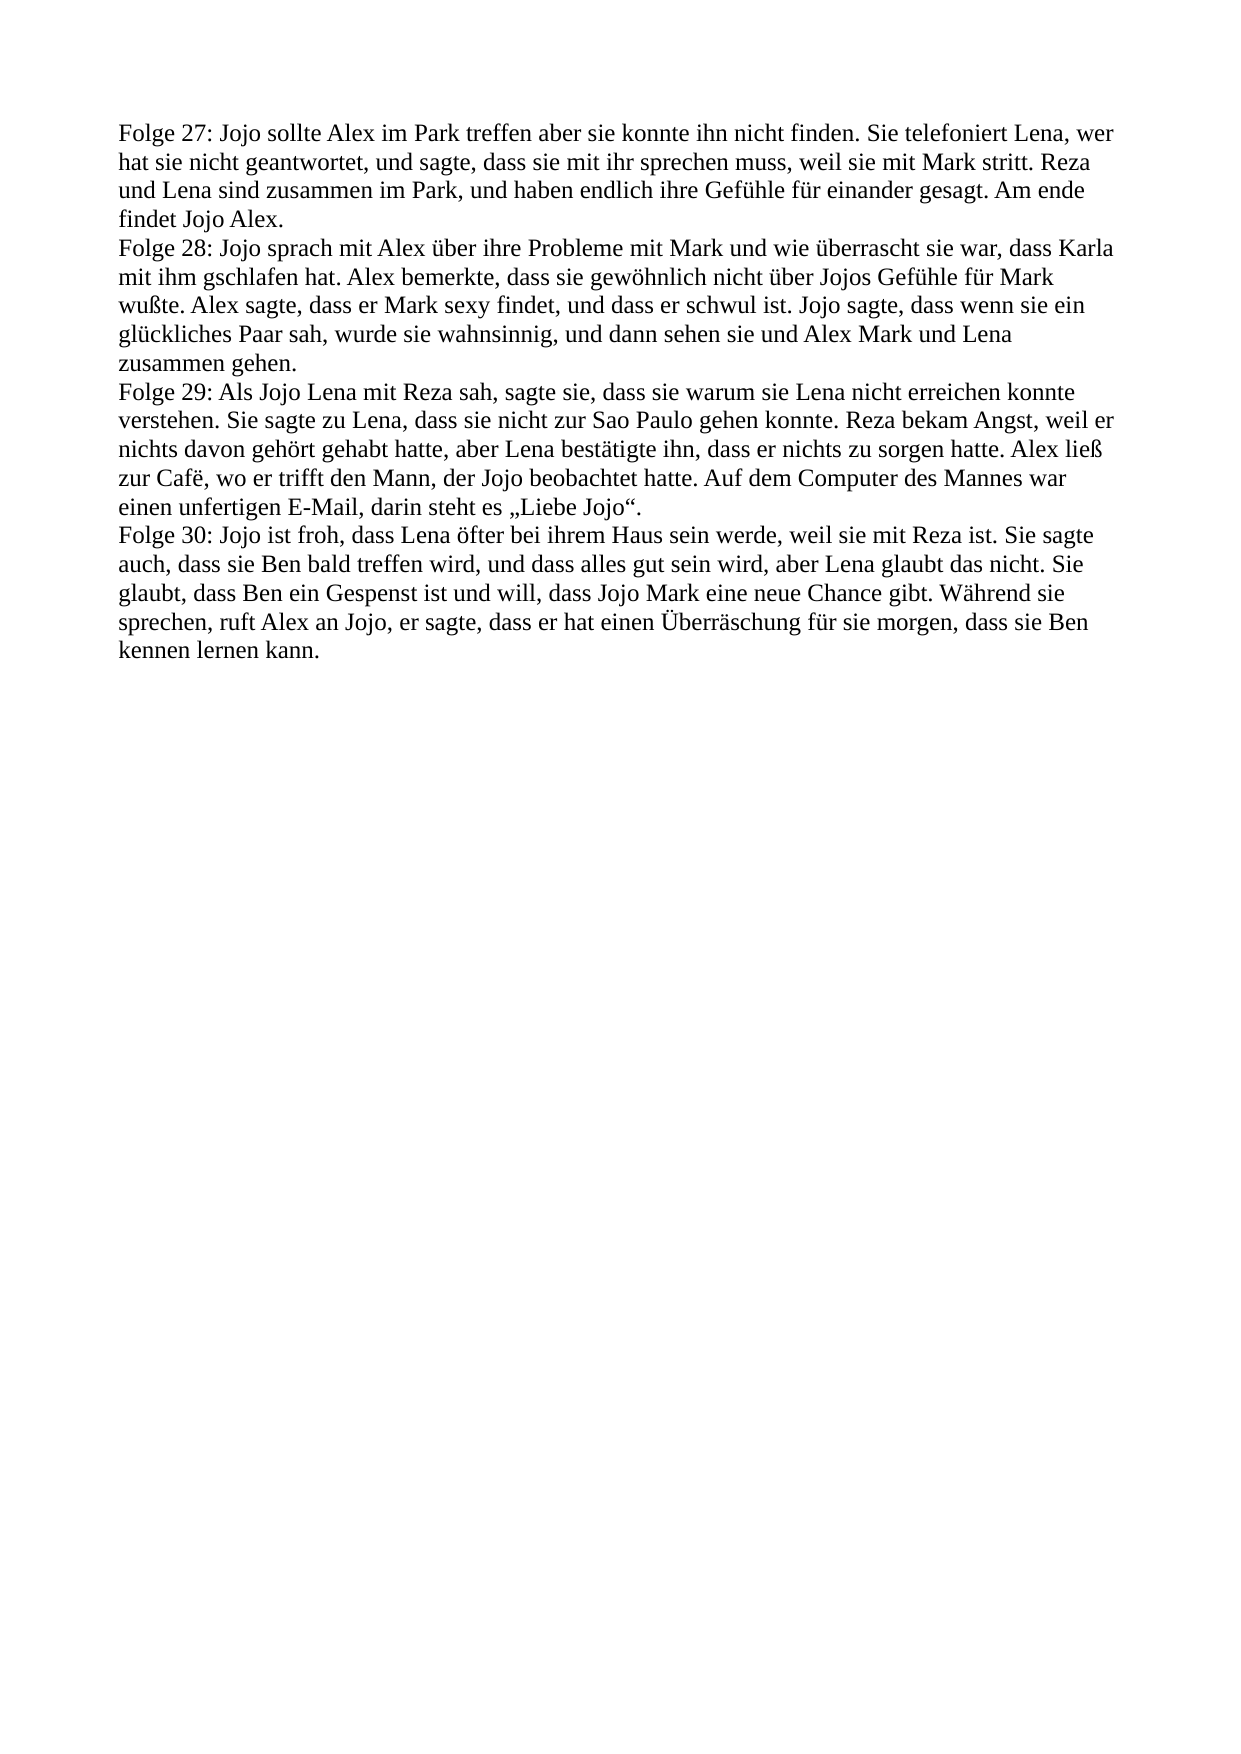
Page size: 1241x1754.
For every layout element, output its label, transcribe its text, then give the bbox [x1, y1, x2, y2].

text Folge 29: Als Jojo Lena mit Reza sah, sagte sie, dass sie warum sie Lena nicht erreichen konnte verstehen. Sie sagte zu Lena, dass sie nicht zur Sao Paulo gehen konnte. Reza bekam Angst, weil er nichts davon gehört gehabt hatte, aber Lena bestätigte ihn, dass er nichts zu sorgen hatte. Alex ließ zur Cafë, wo er trifft den Mann, der Jojo beobachtet hatte. Auf dem Computer des Mannes war einen unfertigen E-Mail, darin steht es „Liebe Jojo“. [118, 377, 1122, 521]
text Folge 30: Jojo ist froh, dass Lena öfter bei ihrem Haus sein werde, weil sie mit Reza ist. Sie sagte auch, dass sie Ben bald treffen wird, und dass alles gut sein wird, aber Lena glaubt das nicht. Sie glaubt, dass Ben ein Gespenst ist und will, dass Jojo Mark eine neue Chance gibt. Während sie sprechen, ruft Alex an Jojo, er sagte, dass er hat einen Überräschung für sie morgen, dass sie Ben kennen lernen kann. [118, 521, 1122, 664]
text Folge 28: Jojo sprach mit Alex über ihre Probleme mit Mark und wie überrascht sie war, dass Karla mit ihm gschlafen hat. Alex bemerkte, dass sie gewöhnlich nicht über Jojos Gefühle für Mark wußte. Alex sagte, dass er Mark sexy findet, und dass er schwul ist. Jojo sagte, dass wenn sie ein glückliches Paar sah, wurde sie wahnsinnig, und dann sehen sie und Alex Mark und Lena zusammen gehen. [118, 233, 1122, 377]
text Folge 27: Jojo sollte Alex im Park treffen aber sie konnte ihn nicht finden. Sie telefoniert Lena, wer hat sie nicht geantwortet, und sagte, dass sie mit ihr sprechen muss, weil sie mit Mark stritt. Reza und Lena sind zusammen im Park, und haben endlich ihre Gefühle für einander gesagt. Am ende findet Jojo Alex. [118, 118, 1122, 233]
